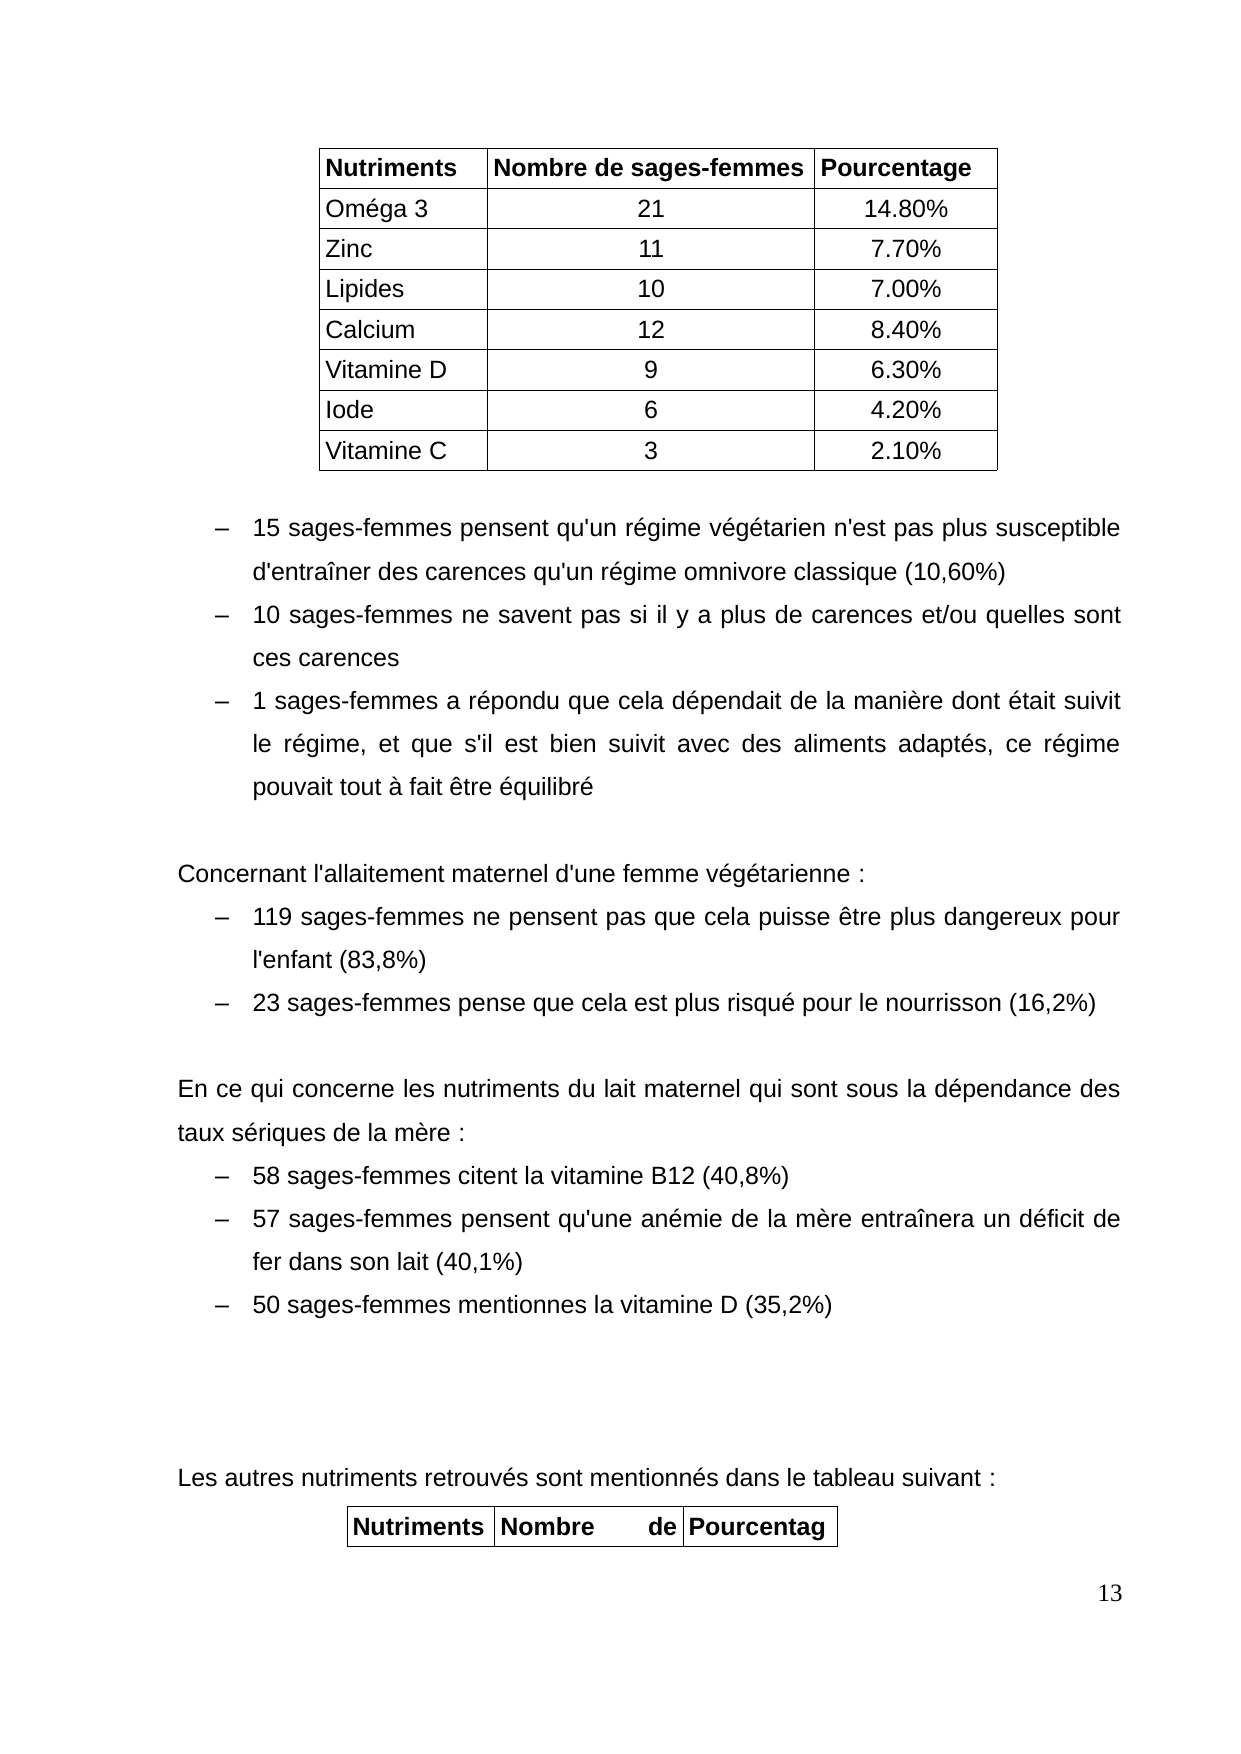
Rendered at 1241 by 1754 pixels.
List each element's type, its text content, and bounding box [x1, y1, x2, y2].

text En ce qui concerne les nutriments du lait maternel qui sont sous la dépendance des taux sériques de la mère : [177, 1074, 1122, 1146]
table_header Nutriments [320, 149, 487, 188]
list 119 sages-femmes ne pensent pas que cela puisse être plus dangereux pour l'enfant (83,8%) [215, 902, 1122, 974]
table_header Pourcentage [815, 149, 997, 188]
table_cell 6 [488, 391, 814, 430]
table_cell Zinc [320, 229, 487, 268]
table_cell 7,00% [815, 270, 997, 309]
text Les autres nutriments retrouvés sont mentionnés dans le tableau suivant : [177, 1463, 1122, 1492]
table_cell 21 [488, 189, 814, 228]
table_cell Vitamine D [320, 350, 487, 389]
table_cell 10 [488, 270, 814, 309]
list 1 sages-femmes a répondu que cela dépendait de la manière dont était suivit le régime, et que s'il est bien suivit avec des aliments adaptés, ce régime pouvait tout à fait être équilibré [215, 686, 1122, 801]
table_cell 14,80% [815, 189, 997, 228]
table_cell Oméga 3 [320, 189, 487, 228]
table_header Pourcentag [684, 1507, 837, 1546]
list 15 sages-femmes pensent qu'un régime végétarien n'est pas plus susceptible d'entraîner des carences qu'un régime omnivore classique (10,60%) [215, 513, 1122, 585]
table_cell 2,10% [815, 431, 997, 470]
list 50 sages-femmes mentionnes la vitamine D (35,2%) [215, 1290, 1122, 1319]
table_cell Iode [320, 391, 487, 430]
table_cell 8,40% [815, 310, 997, 349]
list 58 sages-femmes citent la vitamine B12 (40,8%) [215, 1161, 1122, 1189]
table_cell 12 [488, 310, 814, 349]
table_cell Vitamine C [320, 431, 487, 470]
list 23 sages-femmes pense que cela est plus risqué pour le nourrisson (16,2%) [215, 988, 1122, 1017]
list 10 sages-femmes ne savent pas si il y a plus de carences et/ou quelles sont ces carences [215, 600, 1122, 672]
table_cell Calcium [320, 310, 487, 349]
table_cell 3 [488, 431, 814, 470]
table_header Nutriments [348, 1507, 494, 1546]
text Concernant l'allaitement maternel d'une femme végétarienne : [177, 859, 1122, 887]
table_cell 9 [488, 350, 814, 389]
table_cell 11 [488, 229, 814, 268]
table_header Nombre de [495, 1507, 683, 1546]
table_cell 4,20% [815, 391, 997, 430]
table_header Nombre de sages-femmes [488, 149, 814, 188]
list 57 sages-femmes pensent qu'une anémie de la mère entraînera un déficit de fer dans son lait (40,1%) [215, 1204, 1122, 1276]
table_cell 7,70% [815, 229, 997, 268]
table_cell 6,30% [815, 350, 997, 389]
table_cell Lipides [320, 270, 487, 309]
